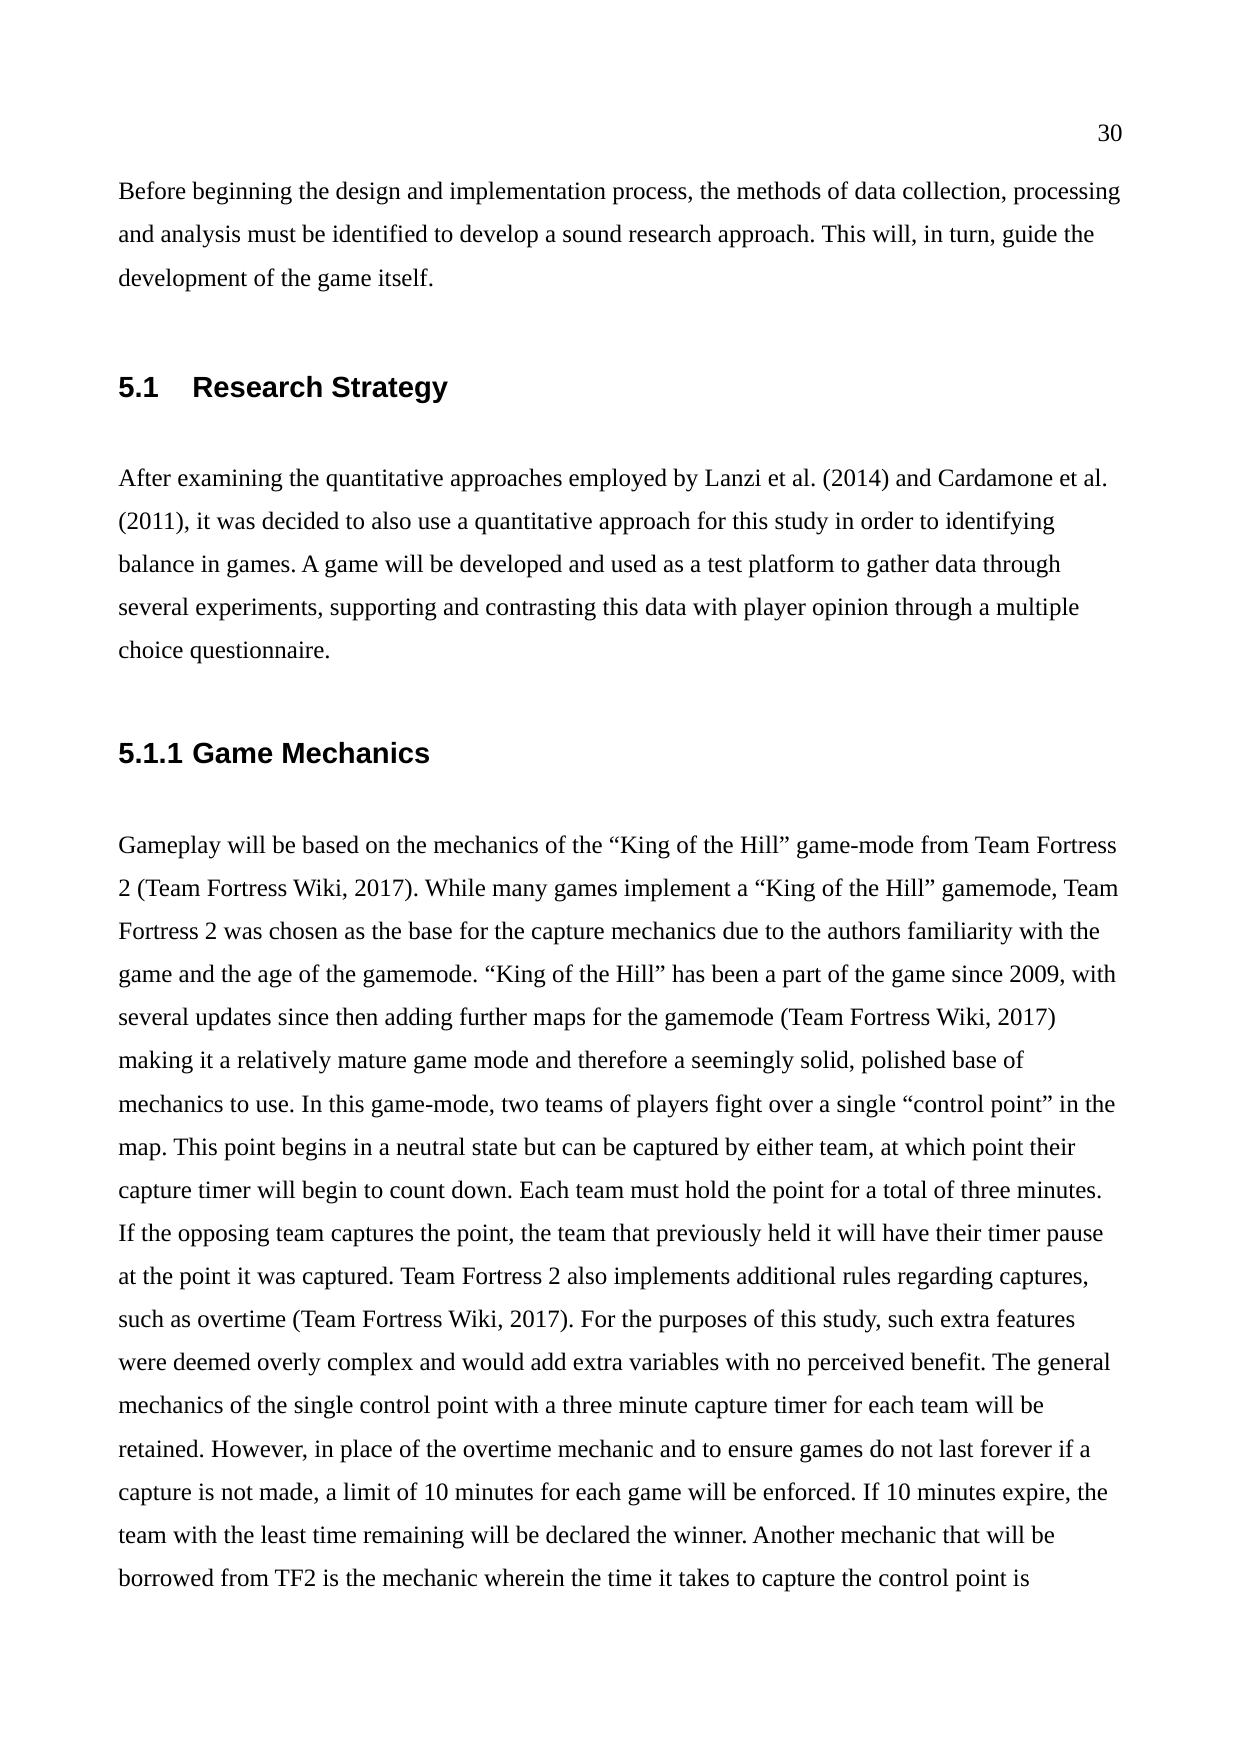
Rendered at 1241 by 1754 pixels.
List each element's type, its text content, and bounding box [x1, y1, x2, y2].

subtitle Game Mechanics [118, 736, 1122, 770]
text Gameplay will be based on the mechanics of the “King of the Hill” game-mode from Team Fortress 2 (Team Fortress Wiki, 2017). While many games implement a “King of the Hill” gamemode, Team Fortress 2 was chosen as the base for the capture mechanics due to the authors familiarity with the game and the age of the gamemode. “King of the Hill” has been a part of the game since 2009, with several updates since then adding further maps for the gamemode (Team Fortress Wiki, 2017) making it a relatively mature game mode and therefore a seemingly solid, polished base of mechanics to use. In this game-mode, two teams of players fight over a single “control point” in the map. This point begins in a neutral state but can be captured by either team, at which point their capture timer will begin to count down. Each team must hold the point for a total of three minutes. If the opposing team captures the point, the team that previously held it will have their timer pause at the point it was captured. Team Fortress 2 also implements additional rules regarding captures, such as overtime (Team Fortress Wiki, 2017). For the purposes of this study, such extra features were deemed overly complex and would add extra variables with no perceived benefit. The general mechanics of the single control point with a three minute capture timer for each team will be retained. However, in place of the overtime mechanic and to ensure games do not last forever if a capture is not made, a limit of 10 minutes for each game will be enforced. If 10 minutes expire, the team with the least time remaining will be declared the winner. Another mechanic that will be borrowed from TF2 is the mechanic wherein the time it takes to capture the control point is [118, 830, 1122, 1592]
subtitle Research Strategy [118, 370, 1122, 403]
text After examining the quantitative approaches employed by Lanzi et al. (2014) and Cardamone et al. (2011), it was decided to also use a quantitative approach for this study in order to identifying balance in games. A game will be developed and used as a test platform to gather data through several experiments, supporting and contrasting this data with player opinion through a multiple choice questionnaire. [118, 463, 1122, 664]
text Before beginning the design and implementation process, the methods of data collection, processing and analysis must be identified to develop a sound research approach. This will, in turn, guide the development of the game itself. [118, 176, 1122, 291]
